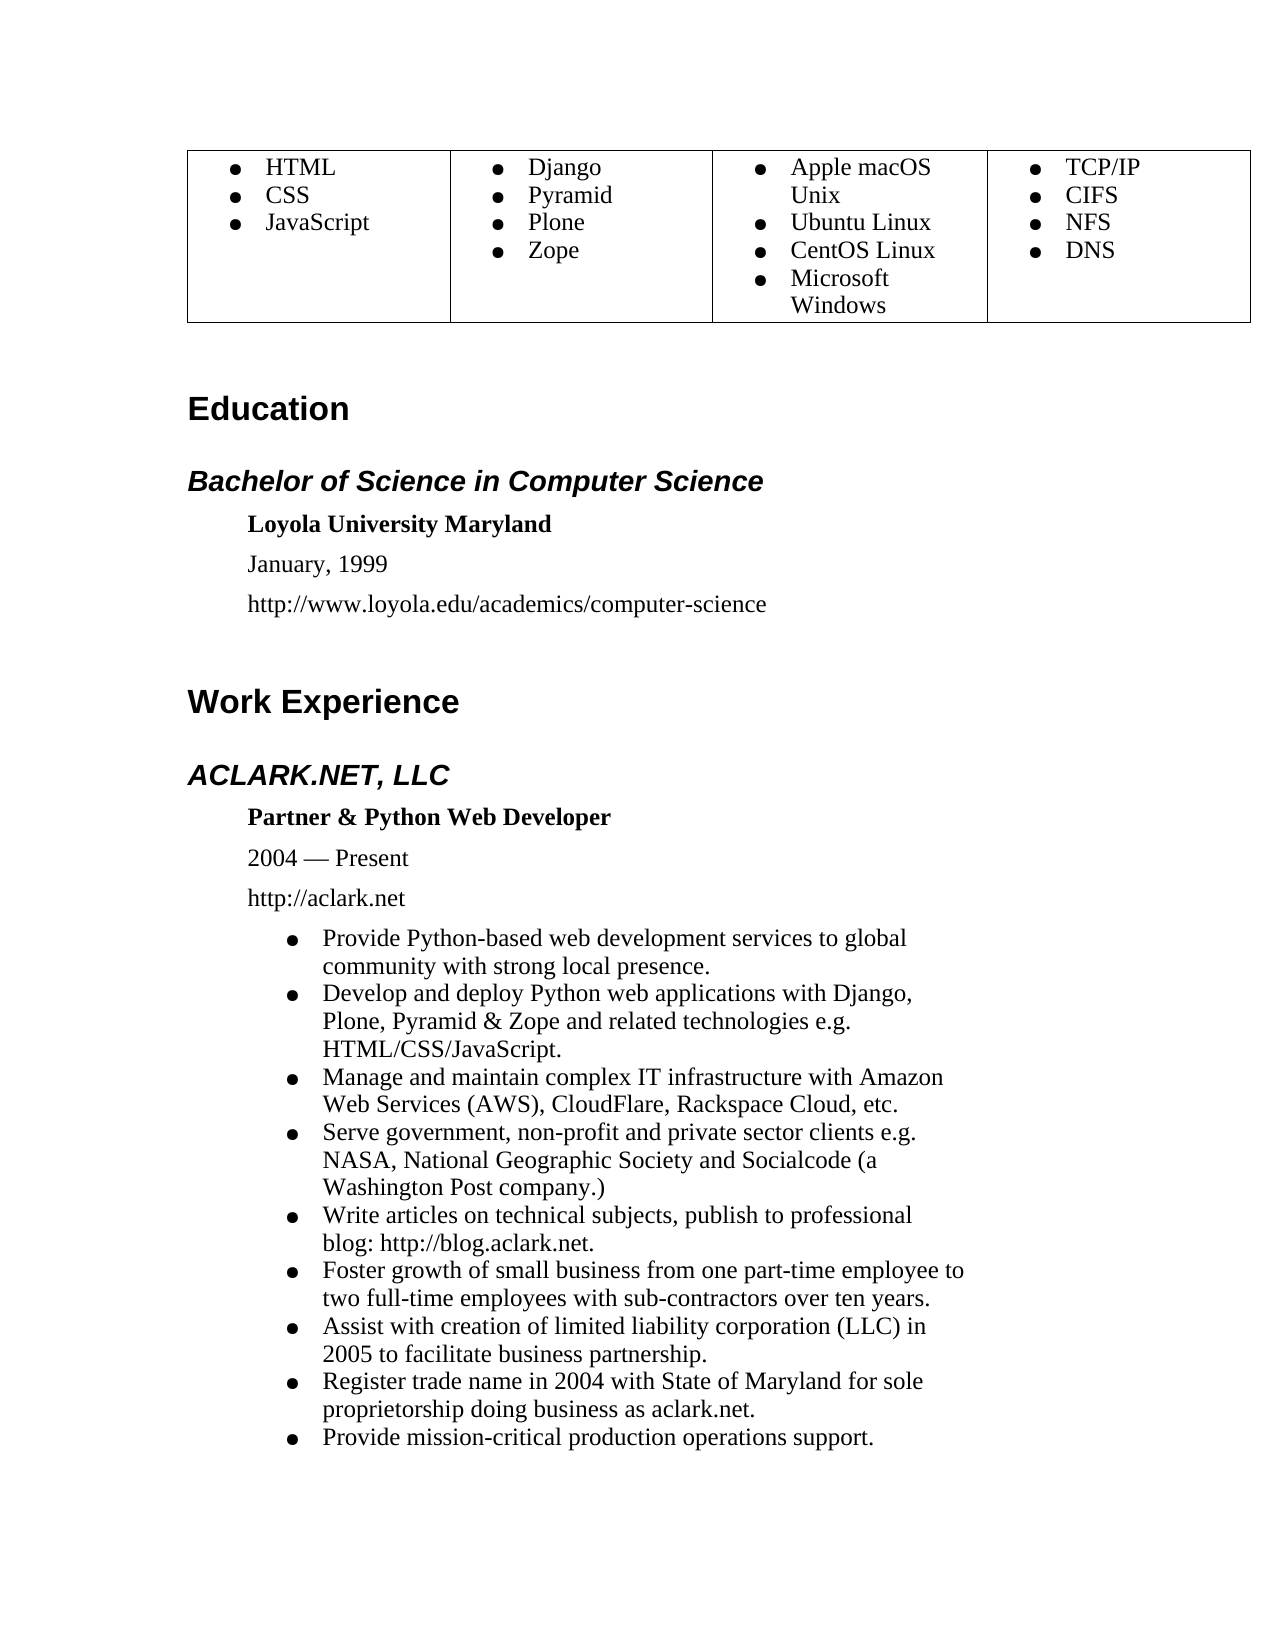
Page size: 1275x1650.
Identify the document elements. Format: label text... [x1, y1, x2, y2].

text Loyola University Maryland [247, 510, 967, 538]
list Manage and maintain complex IT infrastructure with Amazon Web Services (AWS), CloudFlare, Rackspace Cloud, etc. [285, 1063, 967, 1118]
list Develop and deploy Python web applications with Django, Plone, Pyramid & Zope and related technologies e.g. HTML/CSS/JavaScript. [285, 979, 967, 1063]
list Provide mission-critical production operations support. [285, 1423, 967, 1451]
subtitle ACLARK.NET, LLC [187, 758, 1087, 791]
table_cell Apple macOS Unix Ubuntu Linux CentOS Linux Microsoft Windows [713, 151, 987, 322]
list Serve government, non-profit and private sector clients e.g. NASA, National Geographic Society and Socialcode (a Washington Post company.) [285, 1118, 967, 1201]
subtitle Bachelor of Science in Computer Science [187, 465, 1087, 498]
table_cell Django Pyramid Plone Zope [451, 151, 712, 322]
list Assist with creation of limited liability corporation (LLC) in 2005 to facilitate business partnership. [285, 1312, 967, 1367]
subtitle Work Experience [187, 683, 1087, 721]
text Partner & Python Web Developer [247, 803, 967, 831]
table_cell HTML CSS JavaScript [188, 151, 450, 322]
text 2004 — Present [247, 844, 967, 871]
subtitle Education [187, 390, 1087, 427]
list Write articles on technical subjects, publish to professional blog: http://blog.aclark.net. [285, 1201, 967, 1257]
table_cell TCP/IP CIFS NFS DNS [988, 151, 1250, 322]
text http://www.loyola.edu/academics/computer-science [247, 591, 967, 618]
list Provide Python-based web development services to global community with strong local presence. [285, 924, 967, 979]
text January, 1999 [247, 550, 967, 578]
list Foster growth of small business from one part-time employee to two full-time employees with sub-contractors over ten years. [285, 1257, 967, 1312]
list Register trade name in 2004 with State of Maryland for sole proprietorship doing business as aclark.net. [285, 1367, 967, 1423]
text http://aclark.net [247, 884, 967, 912]
